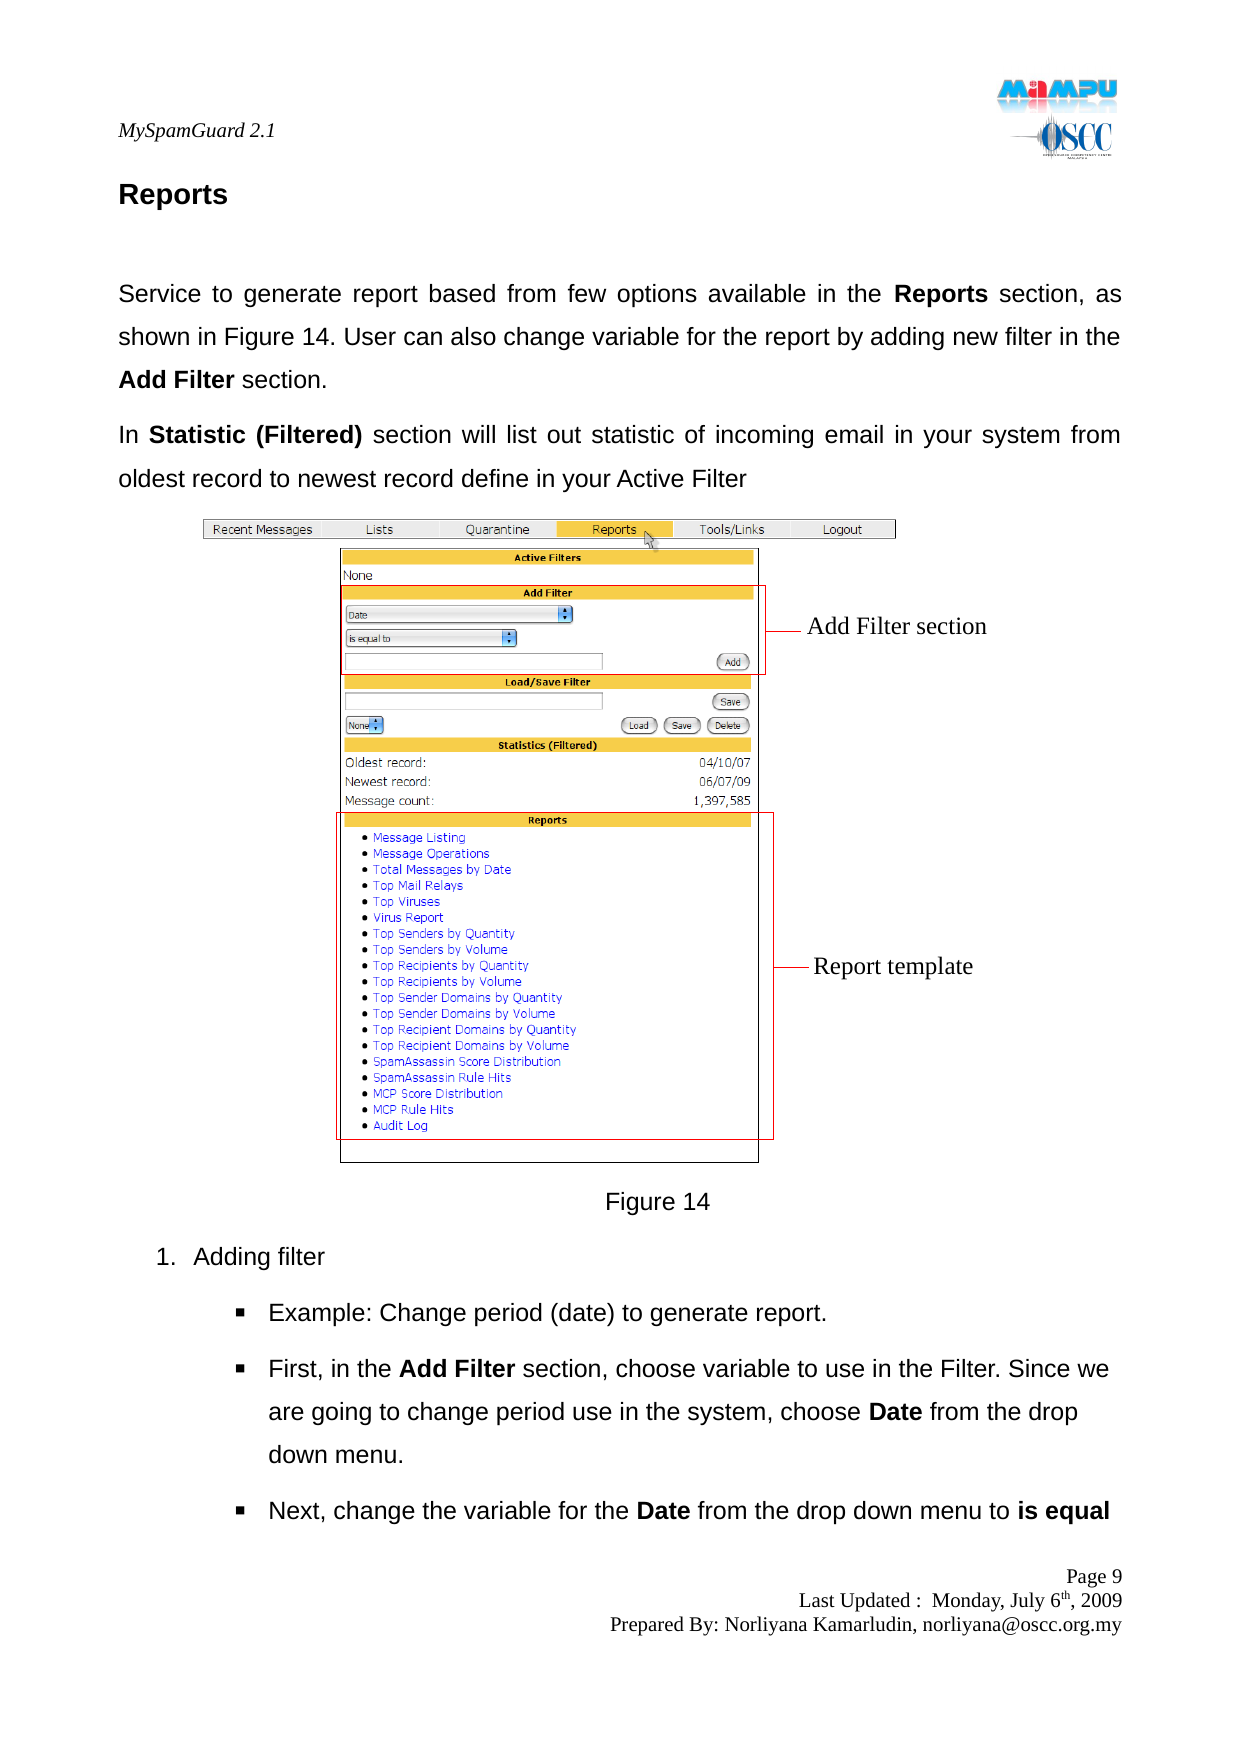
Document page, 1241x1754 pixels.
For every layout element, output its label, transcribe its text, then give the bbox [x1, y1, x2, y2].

text Service to generate report based from few options available in the Reports section, as shown in Figure 14. User can also change variable for the report by adding new filter in the Add Filter section. [118, 279, 1122, 394]
list Figure 14 [156, 1187, 1122, 1216]
list Example: Change period (date) to generate report. [231, 1298, 1122, 1327]
picture [199, 516, 901, 1167]
list Next, change the variable for the Date from the drop down menu to is equal to. [231, 1496, 1122, 1524]
picture [996, 66, 1118, 160]
list Adding filter [156, 1242, 1122, 1271]
list First, in the Add Filter section, choose variable to use in the Filter. Since we are going to change period use in the system, choose Date from the drop down menu. [231, 1354, 1122, 1469]
subtitle Reports [118, 177, 1122, 211]
text In Statistic (Filtered) section will list out statistic of incoming email in your system from oldest record to newest record define in your Active Filter [118, 421, 1122, 492]
